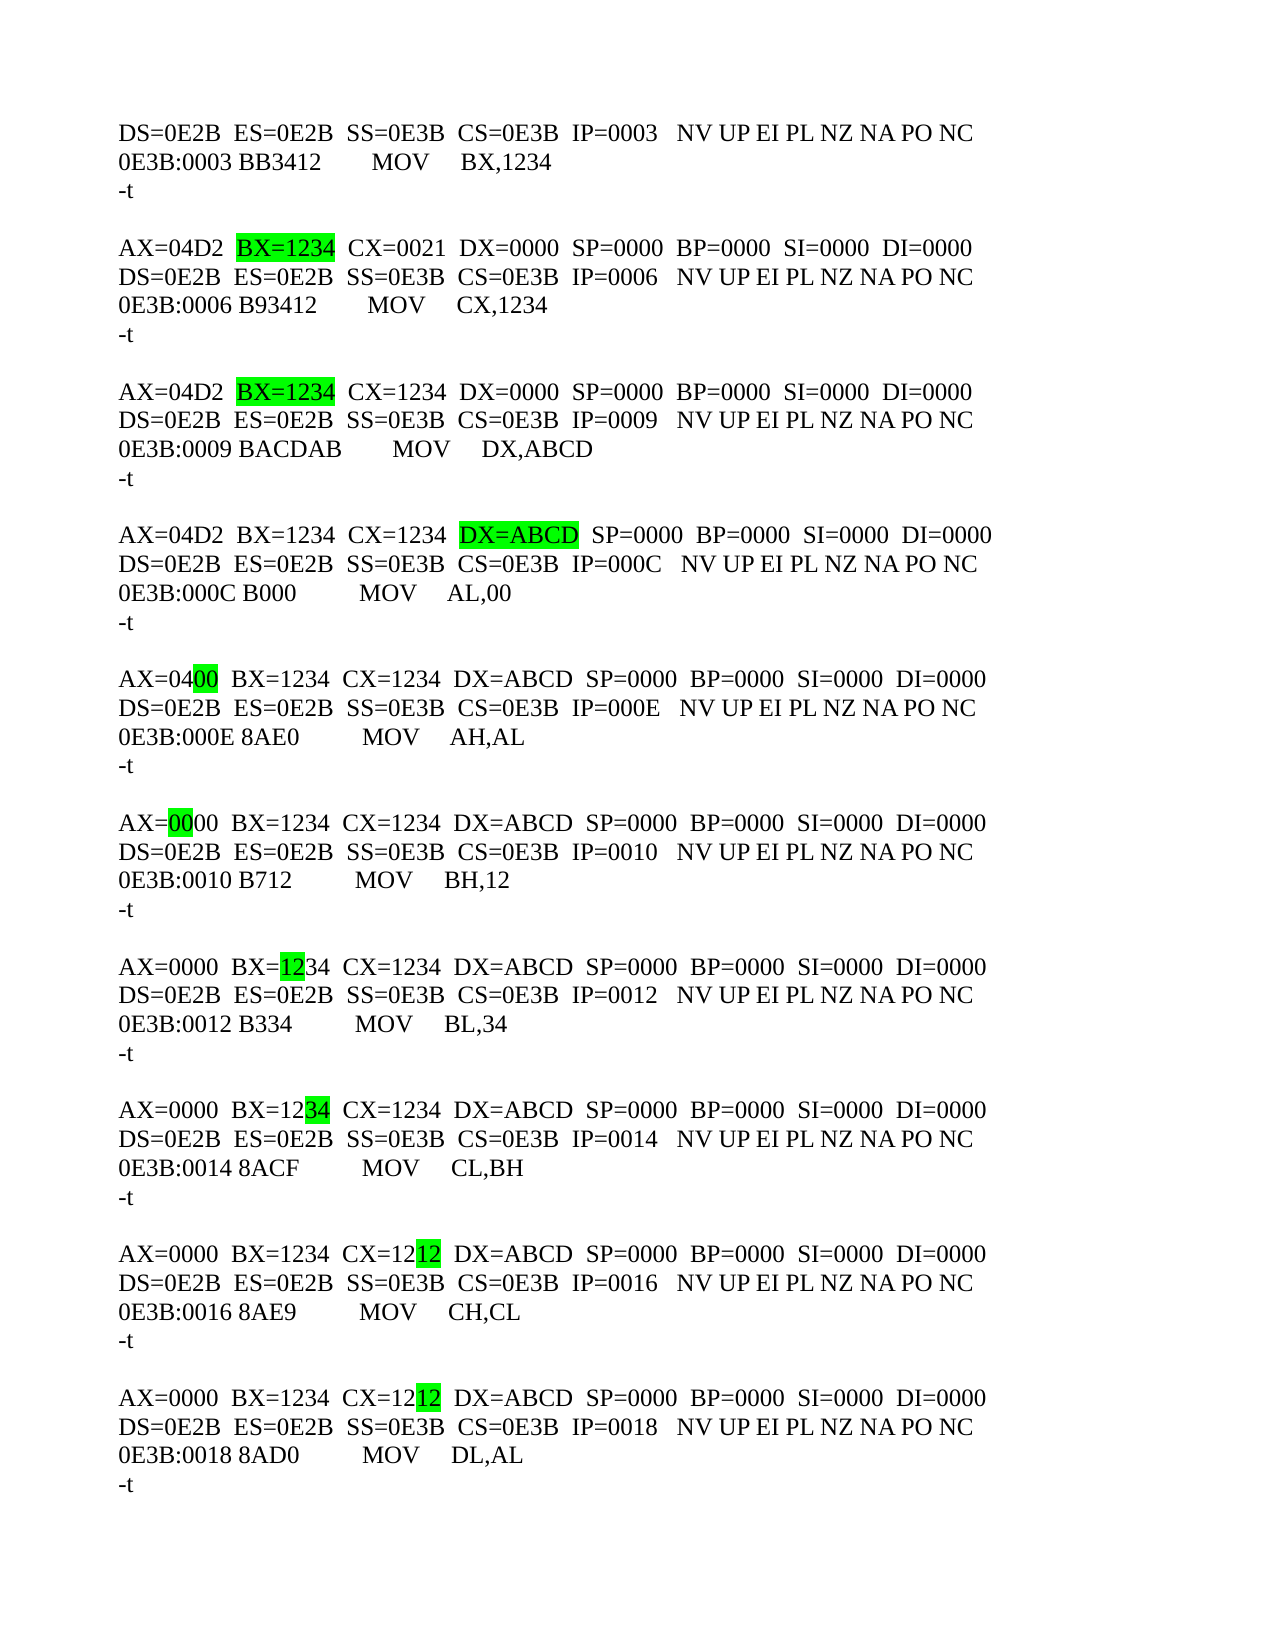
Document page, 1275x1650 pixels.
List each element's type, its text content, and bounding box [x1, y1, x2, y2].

text 0E3B:0012 B334 MOV BL,34 [118, 1009, 1157, 1038]
text AX=0000 BX=1234 CX=1234 DX=ABCD SP=0000 BP=0000 SI=0000 DI=0000 [118, 1096, 1157, 1124]
text -t [118, 1038, 1157, 1067]
text AX=0000 BX=1234 CX=1234 DX=ABCD SP=0000 BP=0000 SI=0000 DI=0000 [118, 808, 1157, 837]
text -t [118, 463, 1157, 492]
text DS=0E2B ES=0E2B SS=0E3B CS=0E3B IP=000C NV UP EI PL NZ NA PO NC [118, 549, 1157, 578]
text AX=04D2 BX=1234 CX=1234 DX=ABCD SP=0000 BP=0000 SI=0000 DI=0000 [118, 521, 1157, 549]
text -t [118, 894, 1157, 923]
text -t [118, 1182, 1157, 1211]
text AX=0000 BX=1234 CX=1212 DX=ABCD SP=0000 BP=0000 SI=0000 DI=0000 [118, 1239, 1157, 1268]
text -t [118, 1469, 1157, 1498]
text 0E3B:000E 8AE0 MOV AH,AL [118, 722, 1157, 751]
text -t [118, 176, 1157, 204]
text -t [118, 319, 1157, 348]
text DS=0E2B ES=0E2B SS=0E3B CS=0E3B IP=0003 NV UP EI PL NZ NA PO NC [118, 118, 1157, 147]
text AX=0000 BX=1234 CX=1212 DX=ABCD SP=0000 BP=0000 SI=0000 DI=0000 [118, 1383, 1157, 1412]
text AX=0400 BX=1234 CX=1234 DX=ABCD SP=0000 BP=0000 SI=0000 DI=0000 [118, 664, 1157, 693]
text 0E3B:0014 8ACF MOV CL,BH [118, 1153, 1157, 1182]
text 0E3B:0016 8AE9 MOV CH,CL [118, 1297, 1157, 1326]
text AX=04D2 BX=1234 CX=0021 DX=0000 SP=0000 BP=0000 SI=0000 DI=0000 [118, 233, 1157, 262]
text 0E3B:0003 BB3412 MOV BX,1234 [118, 147, 1157, 176]
text 0E3B:0018 8AD0 MOV DL,AL [118, 1441, 1157, 1469]
text -t [118, 1326, 1157, 1354]
text 0E3B:0009 BACDAB MOV DX,ABCD [118, 434, 1157, 463]
text DS=0E2B ES=0E2B SS=0E3B CS=0E3B IP=0014 NV UP EI PL NZ NA PO NC [118, 1124, 1157, 1153]
text DS=0E2B ES=0E2B SS=0E3B CS=0E3B IP=0012 NV UP EI PL NZ NA PO NC [118, 981, 1157, 1009]
text DS=0E2B ES=0E2B SS=0E3B CS=0E3B IP=0016 NV UP EI PL NZ NA PO NC [118, 1268, 1157, 1297]
text 0E3B:000C B000 MOV AL,00 [118, 578, 1157, 607]
text 0E3B:0010 B712 MOV BH,12 [118, 866, 1157, 894]
text -t [118, 751, 1157, 779]
text DS=0E2B ES=0E2B SS=0E3B CS=0E3B IP=0010 NV UP EI PL NZ NA PO NC [118, 837, 1157, 866]
text -t [118, 607, 1157, 636]
text 0E3B:0006 B93412 MOV CX,1234 [118, 291, 1157, 319]
text AX=04D2 BX=1234 CX=1234 DX=0000 SP=0000 BP=0000 SI=0000 DI=0000 [118, 377, 1157, 406]
text AX=0000 BX=1234 CX=1234 DX=ABCD SP=0000 BP=0000 SI=0000 DI=0000 [118, 952, 1157, 981]
text DS=0E2B ES=0E2B SS=0E3B CS=0E3B IP=0009 NV UP EI PL NZ NA PO NC [118, 406, 1157, 434]
text DS=0E2B ES=0E2B SS=0E3B CS=0E3B IP=0018 NV UP EI PL NZ NA PO NC [118, 1412, 1157, 1441]
text DS=0E2B ES=0E2B SS=0E3B CS=0E3B IP=000E NV UP EI PL NZ NA PO NC [118, 693, 1157, 722]
text DS=0E2B ES=0E2B SS=0E3B CS=0E3B IP=0006 NV UP EI PL NZ NA PO NC [118, 262, 1157, 291]
